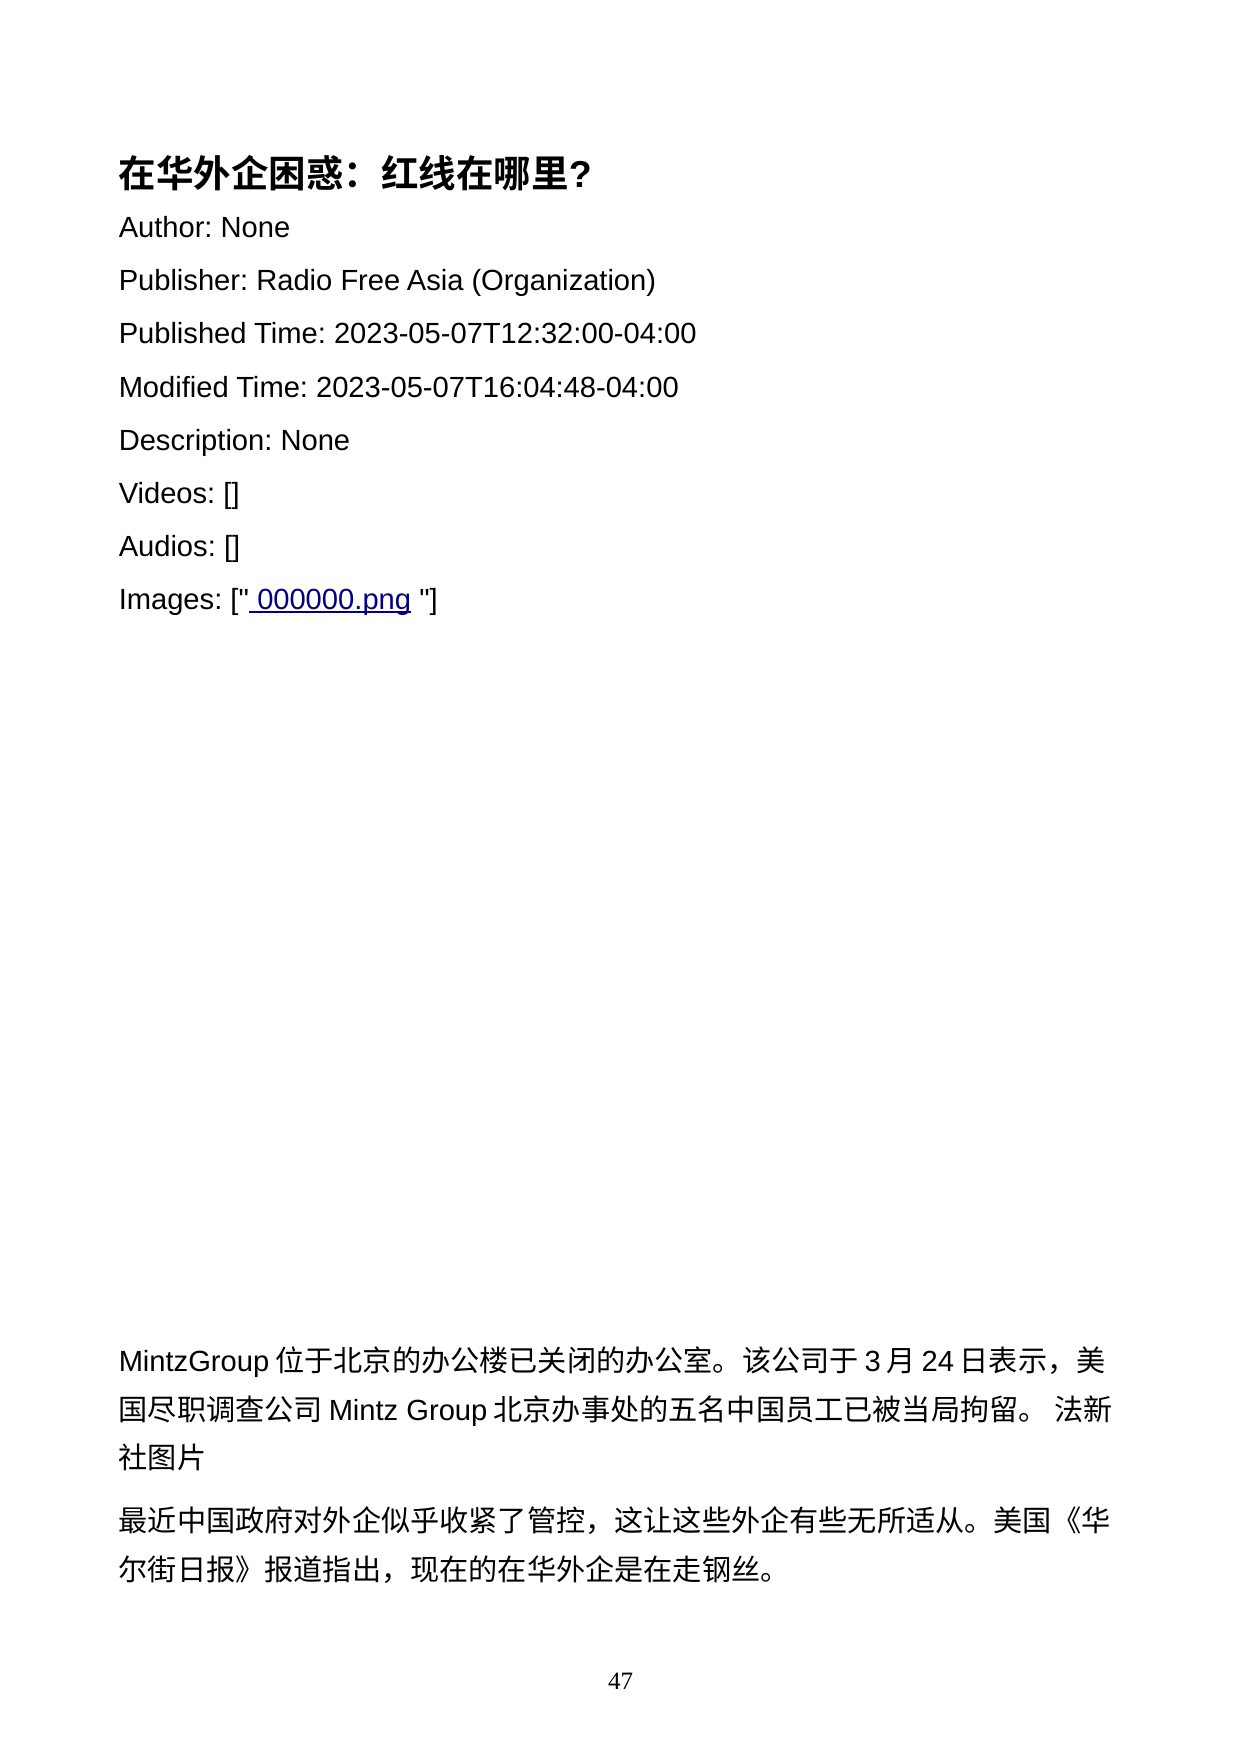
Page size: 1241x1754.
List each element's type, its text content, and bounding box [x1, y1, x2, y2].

text Author: None [118, 210, 1122, 244]
text Publisher: Radio Free Asia (Organization) [118, 263, 1122, 297]
text Videos: [] [118, 476, 1122, 509]
text Description: None [118, 423, 1122, 456]
text Audios: [] [118, 529, 1122, 563]
text MintzGroup位于北京的办公楼已关闭的办公室。该公司于3月24日表示，美国尽职调查公司Mintz Group北京办事处的五名中国员工已被当局拘留。 法新社图片 [118, 635, 1122, 1477]
subtitle 在华外企困惑：红线在哪里? [118, 143, 1122, 198]
text Images: [" 000000.png "] [118, 582, 1122, 616]
text Modified Time: 2023-05-07T16:04:48-04:00 [118, 370, 1122, 403]
text Published Time: 2023-05-07T12:32:00-04:00 [118, 317, 1122, 350]
text 最近中国政府对外企似乎收紧了管控，这让这些外企有些无所适从。美国《华尔街日报》报道指出，现在的在华外企是在走钢丝。 [118, 1498, 1122, 1589]
